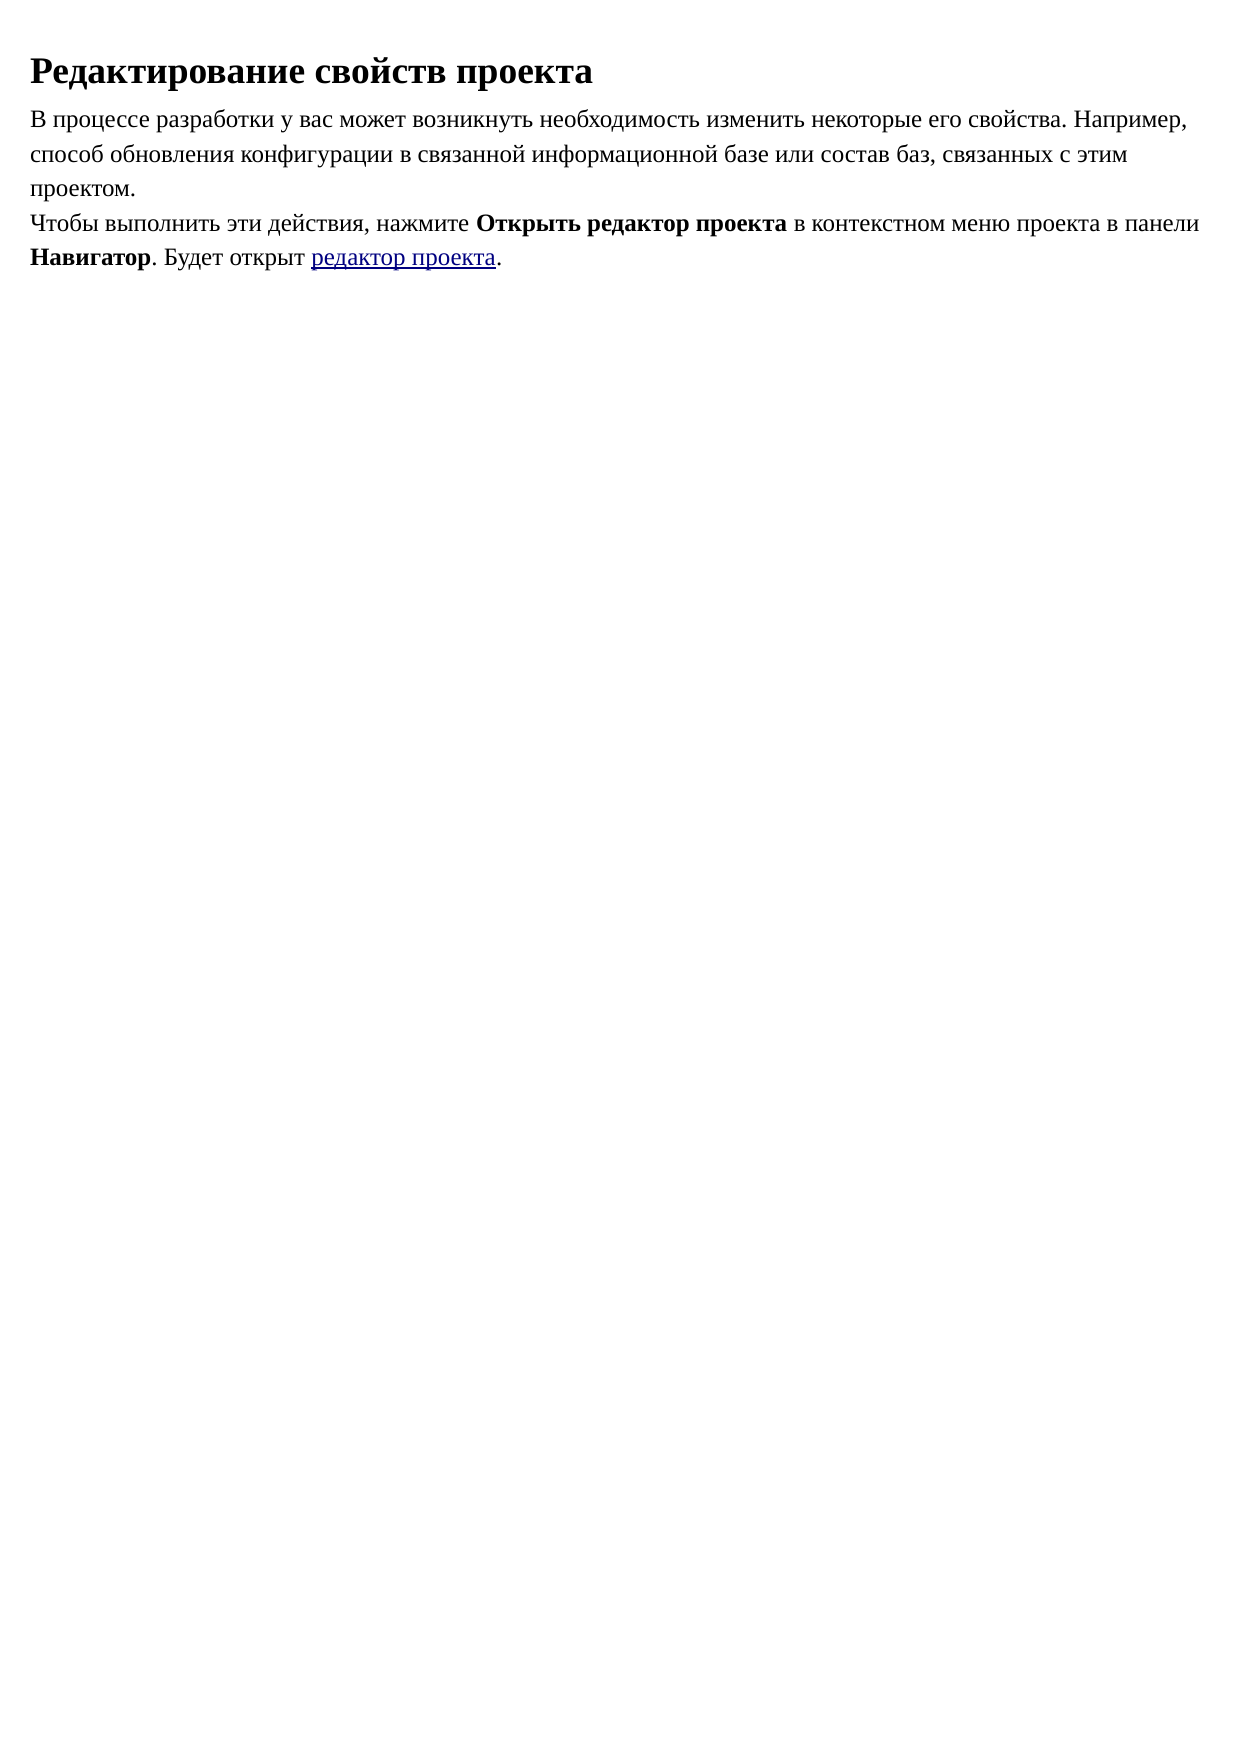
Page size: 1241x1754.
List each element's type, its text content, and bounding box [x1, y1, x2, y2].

subtitle Редактирование свойств проекта [30, 49, 1211, 92]
text Чтобы выполнить эти действия, нажмите Открыть редактор проекта в контекстном меню проекта в панели Навигатор. Будет открыт редактор проекта. [30, 208, 1211, 271]
text В процессе разработки у вас может возникнуть необходимость изменить некоторые его свойства. Например, способ обновления конфигурации в связанной информационной базе или состав баз, связанных с этим проектом. [30, 104, 1211, 202]
